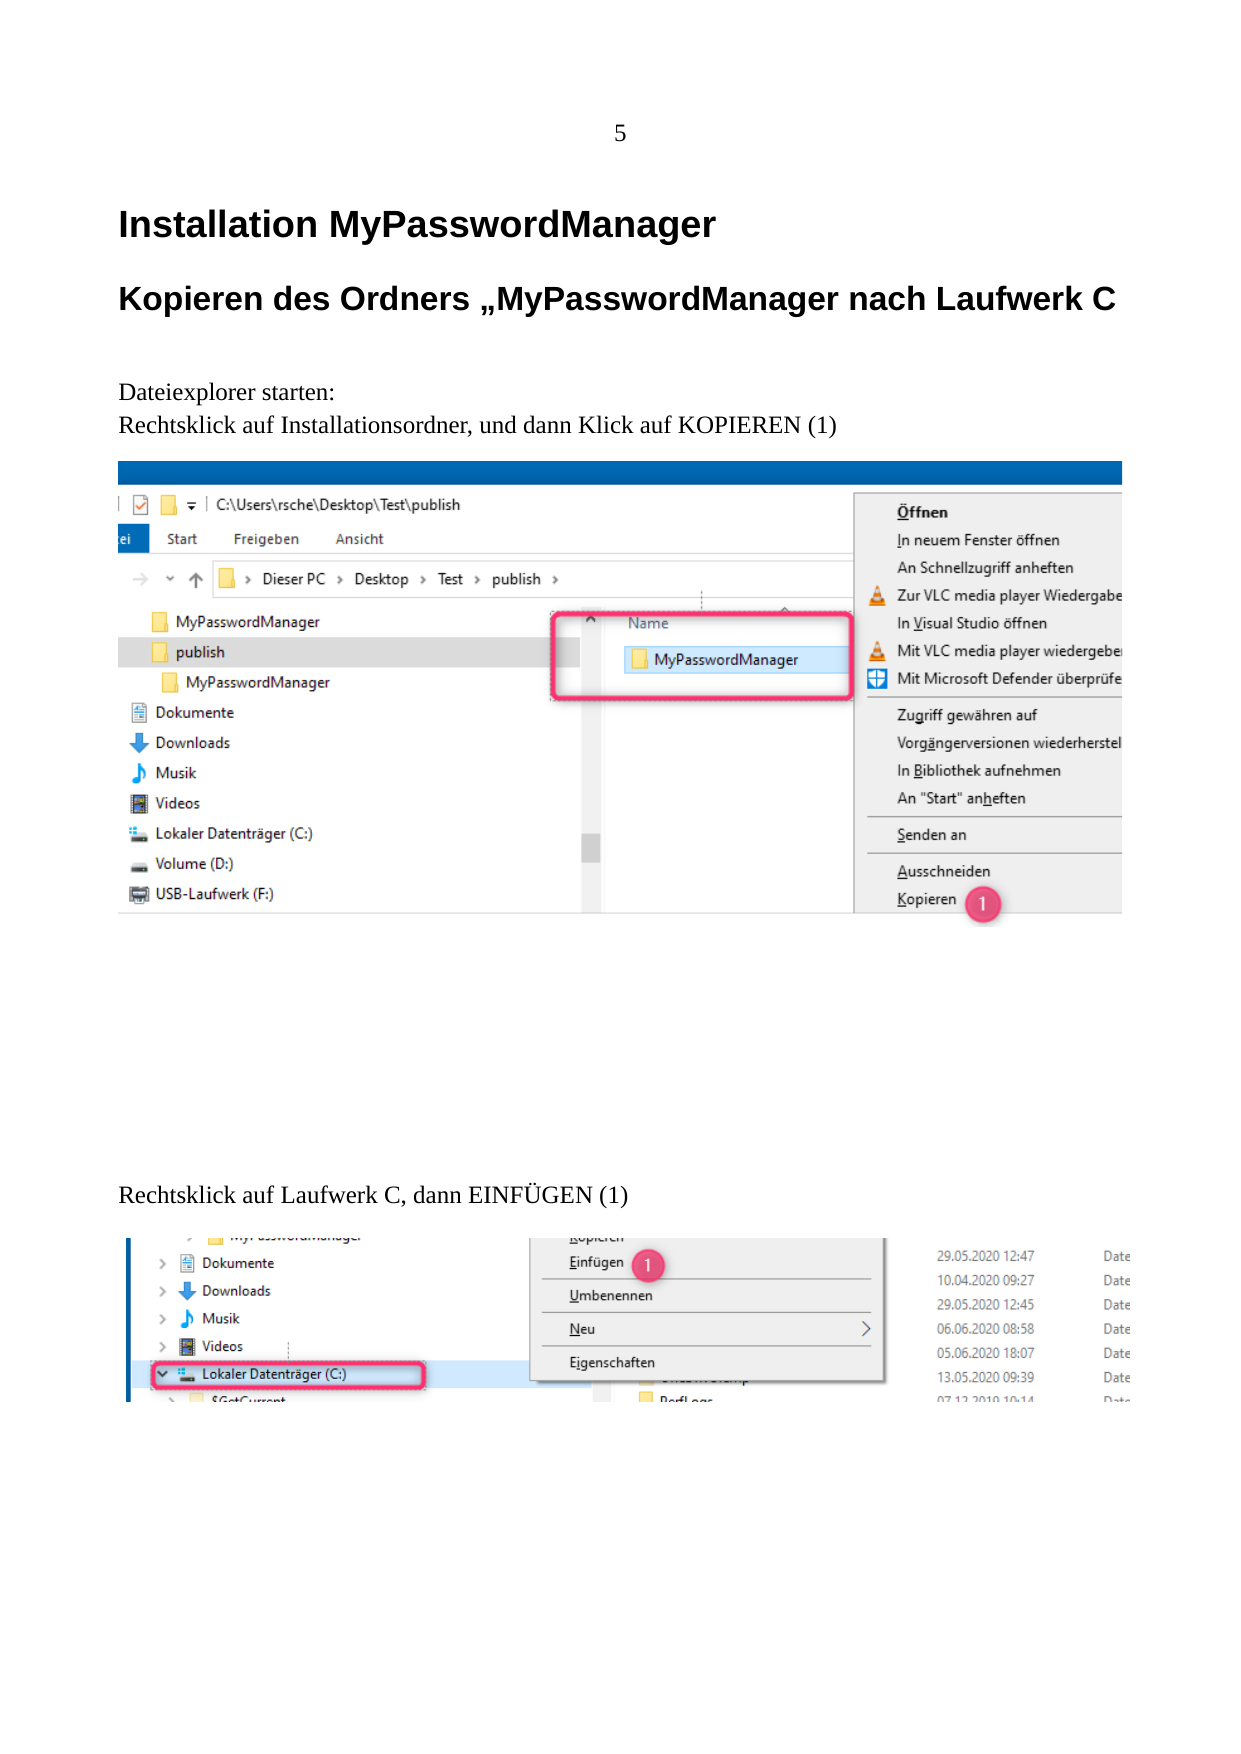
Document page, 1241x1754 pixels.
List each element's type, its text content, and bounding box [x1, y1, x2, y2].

subtitle Installation MyPasswordManager [118, 201, 1122, 245]
picture [118, 461, 1123, 927]
subtitle Kopieren des Ordners „MyPasswordManager nach Laufwerk C [118, 278, 1122, 317]
picture [126, 1238, 1130, 1402]
text Rechtsklick auf Laufwerk C, dann EINFÜGEN (1) [118, 1180, 1122, 1209]
text Dateiexplorer starten: Rechtsklick auf Installationsordner, und dann Klick auf KOPIEREN (1) [118, 377, 1122, 439]
